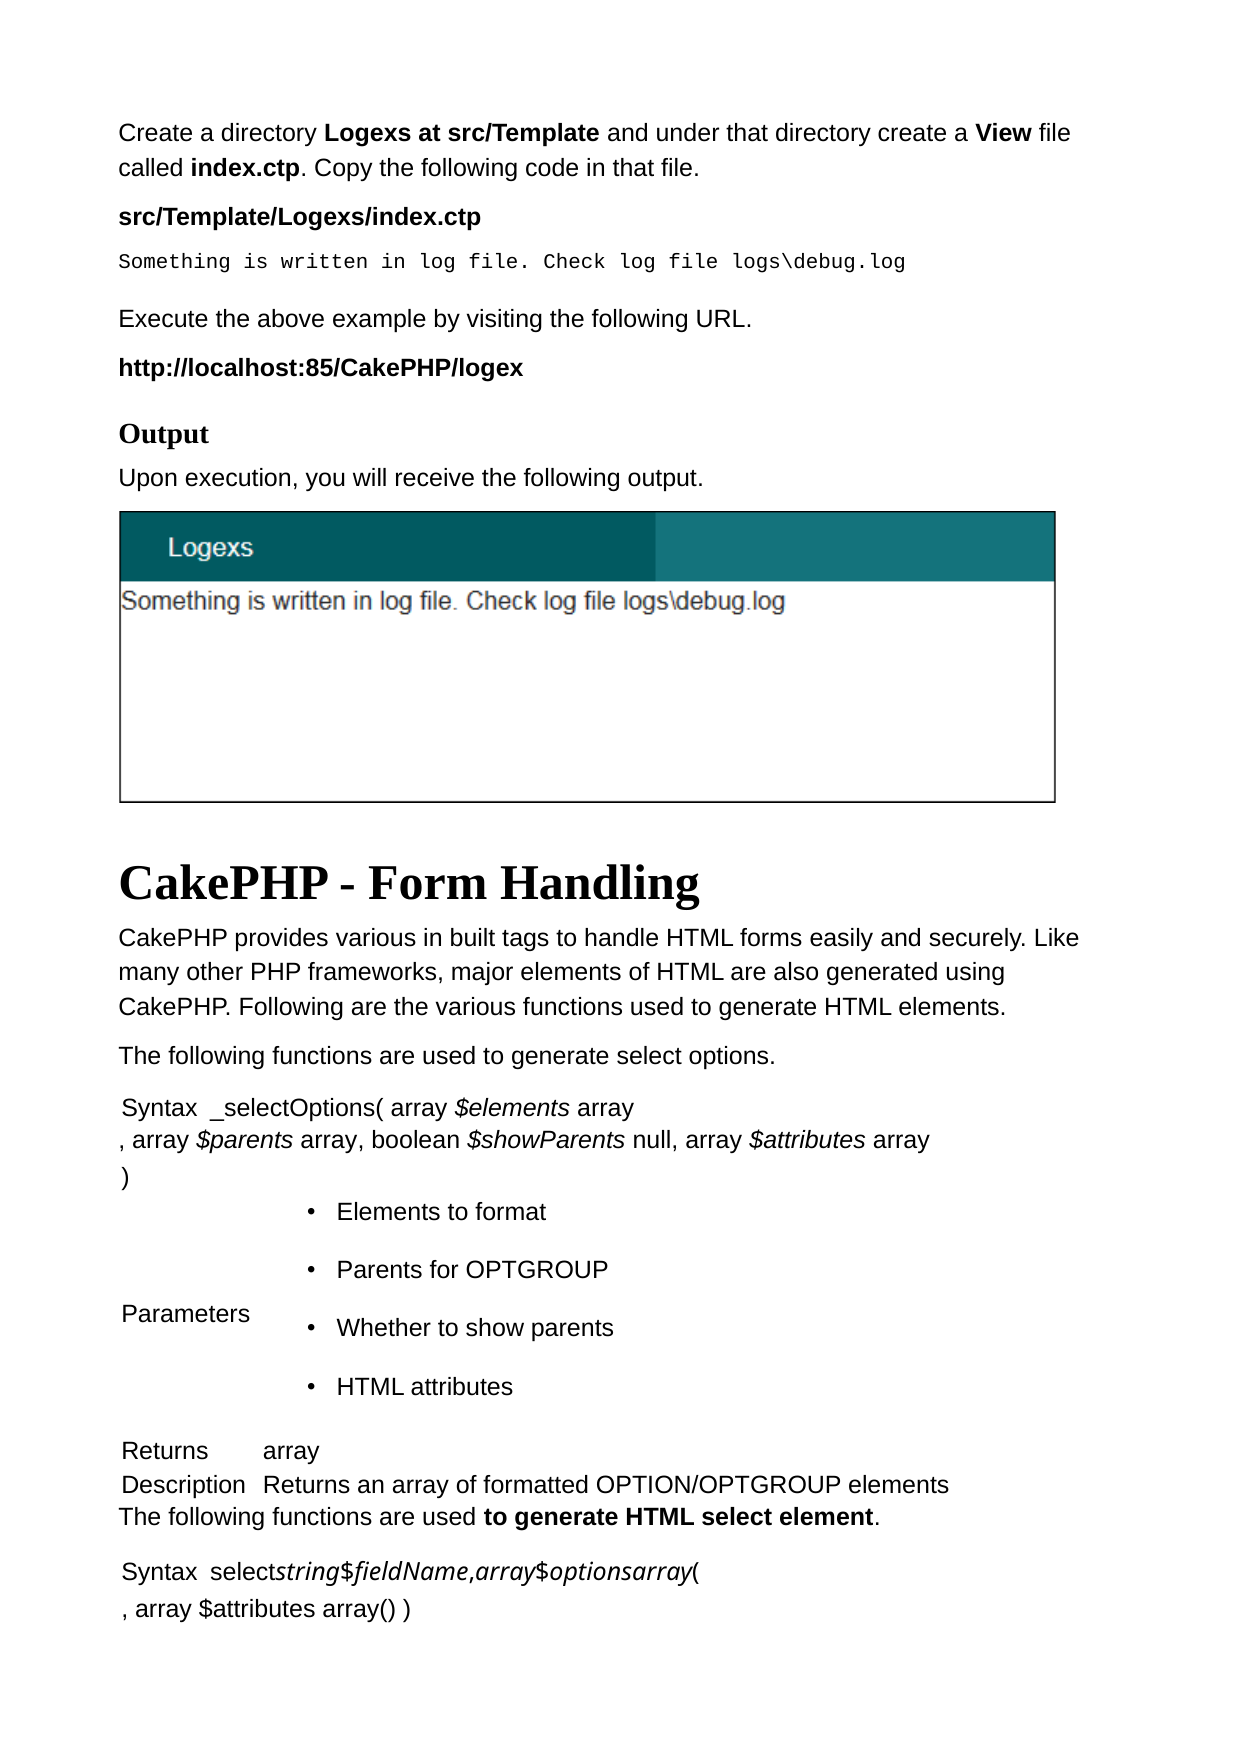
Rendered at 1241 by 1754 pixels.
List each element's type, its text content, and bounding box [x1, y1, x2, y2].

table_header ) [118, 1159, 260, 1194]
table_header selectstring$fieldName,array$optionsarray( [207, 1551, 719, 1591]
picture [118, 511, 1056, 803]
subtitle Output [118, 417, 1122, 450]
table_header , array $attributes array() ) [118, 1591, 419, 1626]
table_header [260, 1159, 958, 1194]
table_cell Description [118, 1468, 260, 1502]
text Create a directory Logexs at src/Template and under that directory create a View file called index.ctp. Copy the following code in that file. [118, 118, 1122, 181]
text , array $parents array, boolean $showParents null, array $attributes array [118, 1124, 1122, 1153]
text The following functions are used to generate HTML select element. [118, 1502, 1122, 1531]
table_header _selectOptions( array $elements array [207, 1090, 644, 1124]
table_cell array [260, 1433, 958, 1467]
table_cell Elements to format Parents for OPTGROUP Whether to show parents HTML attributes [260, 1194, 958, 1433]
text Execute the above example by visiting the following URL. [118, 304, 1122, 333]
text Something is written in log file. Check log file logs\debug.log [118, 251, 1122, 274]
table_header Syntax [118, 1090, 207, 1124]
table_cell Parameters [118, 1194, 260, 1433]
text The following functions are used to generate select options. [118, 1041, 1122, 1070]
table_header [419, 1591, 1025, 1626]
text src/Template/Logexs/index.ctp [118, 202, 1122, 230]
subtitle CakePHP - Form Handling [118, 853, 1122, 910]
text Upon execution, you will receive the following output. [118, 463, 1122, 491]
table_header Syntax [118, 1551, 207, 1591]
table_cell Returns an array of formatted OPTION/OPTGROUP elements [260, 1468, 958, 1502]
text http://localhost:85/CakePHP/logex [118, 353, 1122, 382]
table_cell Returns [118, 1433, 260, 1467]
text CakePHP provides various in built tags to handle HTML forms easily and securely. Like many other PHP frameworks, major elements of HTML are also generated using CakePHP. Following are the various functions used to generate HTML elements. [118, 923, 1122, 1021]
